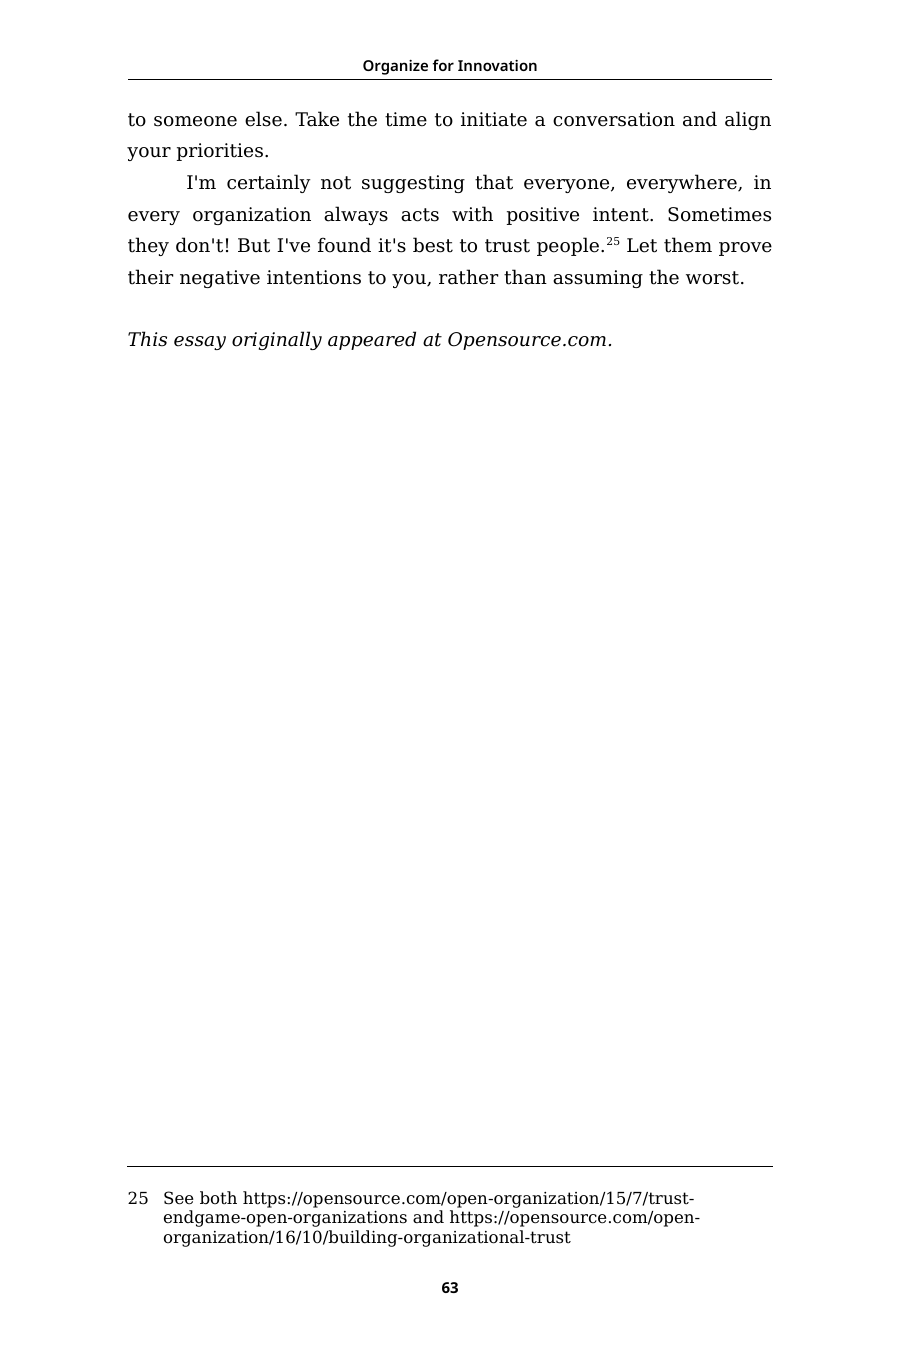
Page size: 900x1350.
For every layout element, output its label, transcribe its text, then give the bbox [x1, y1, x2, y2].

text I'm certainly not suggesting that everyone, everywhere, in every organization always acts with positive intent. Sometimes they don't! But I've found it's best to trust people. Let them prove their negative intentions to you, rather than assuming the worst. [127, 172, 772, 289]
text to someone else. Take the time to initiate a conversation and align your priorities. [127, 109, 772, 162]
text This essay originally appeared at Opensource.com. [127, 329, 772, 351]
text See both https://opensource.com/open-organization/15/7/trust-endgame-open-organizations and https://opensource.com/open-organization/16/10/building-organizational-trust [127, 1189, 772, 1247]
